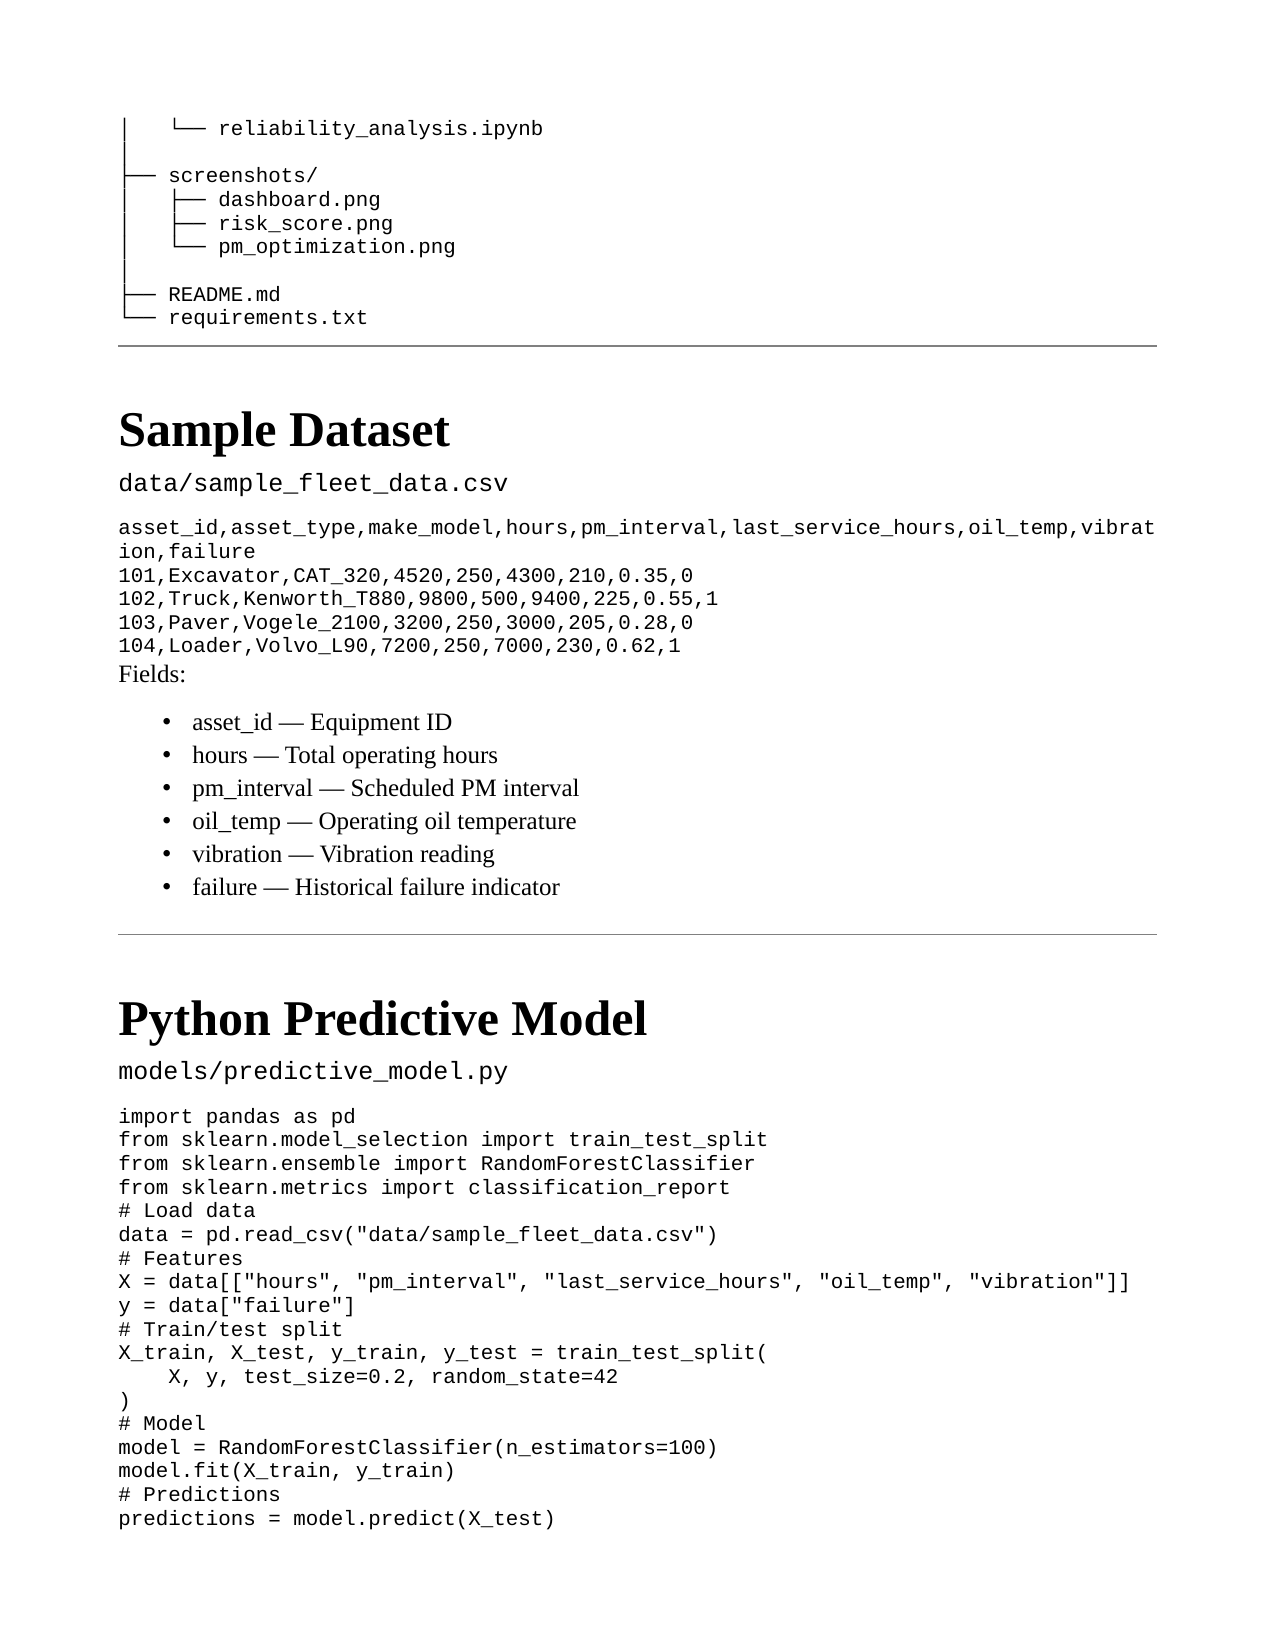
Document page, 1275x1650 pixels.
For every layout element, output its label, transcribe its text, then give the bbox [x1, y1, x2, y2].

text # Train/test split [118, 1319, 1157, 1342]
text │ └── reliability_analysis.ipynb [118, 118, 1157, 142]
text └── requirements.txt [118, 307, 1157, 331]
text ) [118, 1389, 1157, 1413]
text predictions = model.predict(X_test) [118, 1508, 1157, 1531]
text from sklearn.ensemble import RandomForestClassifier [118, 1153, 1157, 1177]
list oil_temp — Operating oil temperature [162, 806, 1157, 834]
text X, y, test_size=0.2, random_state=42 [118, 1366, 1157, 1389]
text Fields: [118, 659, 1157, 688]
text y = data["failure"] [118, 1295, 1157, 1319]
text │ ├── dashboard.png [118, 189, 1157, 213]
text data/sample_fleet_data.csv [118, 470, 1157, 498]
list failure — Historical failure indicator [162, 872, 1157, 901]
text from sklearn.model_selection import train_test_split [118, 1129, 1157, 1153]
text import pandas as pd [118, 1106, 1157, 1129]
text │ ├── risk_score.png [175, 213, 1157, 236]
text data = pd.read_csv("data/sample_fleet_data.csv") [118, 1224, 1157, 1248]
text model.fit(X_train, y_train) [118, 1461, 1157, 1484]
text 102,Truck,Kenworth_T880,9800,500,9400,225,0.55,1 [118, 588, 1157, 612]
text 103,Paver,Vogele_2100,3200,250,3000,205,0.28,0 [118, 612, 1157, 636]
text # Predictions [118, 1484, 1157, 1508]
text X_train, X_test, y_train, y_test = train_test_split( [118, 1342, 1157, 1366]
text # Load data [118, 1200, 1157, 1224]
text from sklearn.metrics import classification_report [118, 1177, 1157, 1200]
text │ ├── risk_score.png [125, 213, 174, 236]
text models/predictive_model.py [118, 1059, 1157, 1087]
list hours — Total operating hours [162, 740, 1157, 768]
subtitle Sample Dataset [118, 400, 1157, 458]
text # Features [118, 1248, 1157, 1271]
text │ [118, 142, 124, 165]
text ├── README.md [125, 284, 1157, 307]
text │ [118, 260, 1157, 284]
text 101,Excavator,CAT_320,4520,250,4300,210,0.35,0 [118, 564, 1157, 588]
text asset_id,asset_type,make_model,hours,pm_interval,last_service_hours,oil_temp,vibration,failure [118, 517, 1157, 564]
list vibration — Vibration reading [162, 839, 1157, 868]
text │ [125, 142, 1157, 165]
text X = data[["hours", "pm_interval", "last_service_hours", "oil_temp", "vibration"]] [118, 1271, 1157, 1295]
text │ └── pm_optimization.png [118, 236, 1157, 260]
text 104,Loader,Volvo_L90,7200,250,7000,230,0.62,1 [118, 636, 1157, 659]
text # Model [118, 1413, 1157, 1437]
list pm_interval — Scheduled PM interval [162, 773, 1157, 802]
text ├── screenshots/ [118, 165, 1157, 189]
list asset_id — Equipment ID [162, 707, 1157, 736]
subtitle Python Predictive Model [118, 989, 1157, 1046]
text model = RandomForestClassifier(n_estimators=100) [118, 1437, 1157, 1461]
